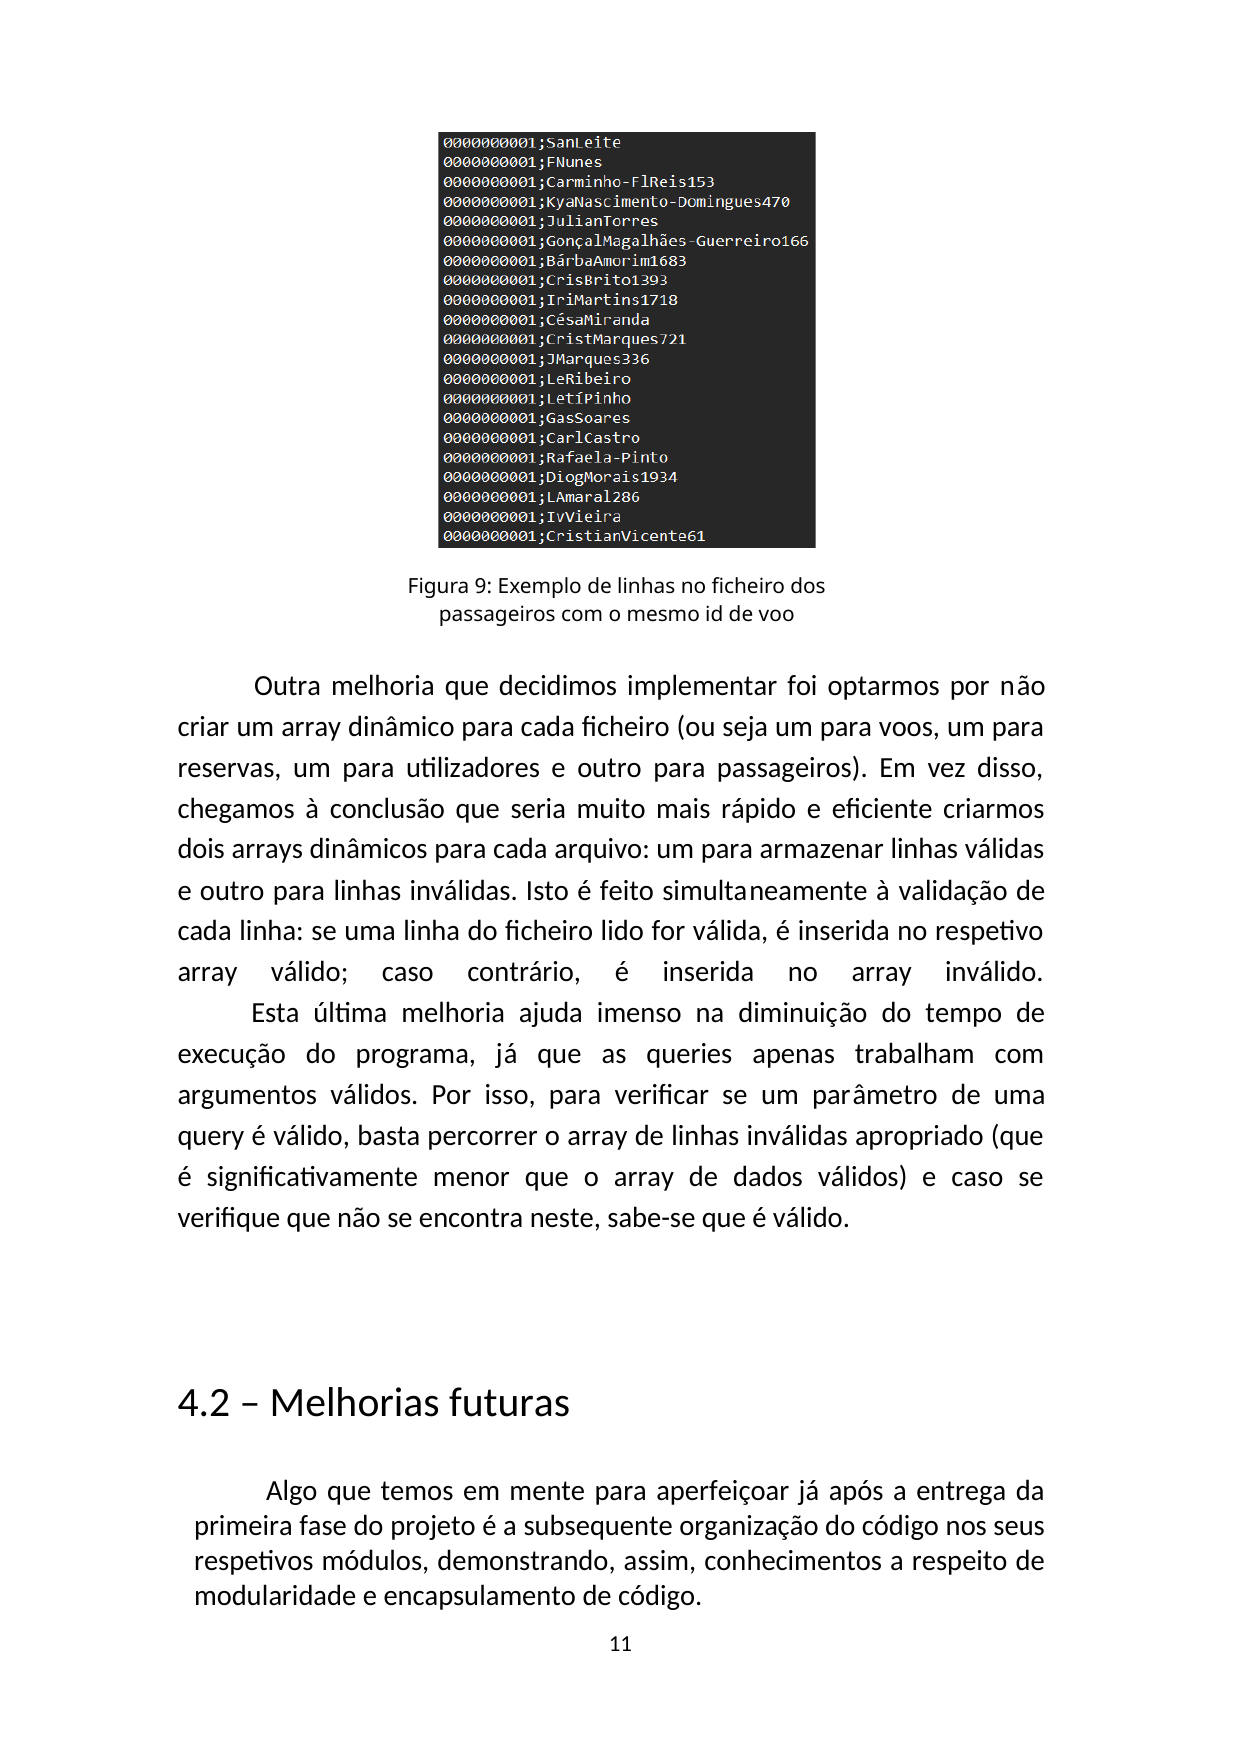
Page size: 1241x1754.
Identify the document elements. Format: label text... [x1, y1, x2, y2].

text Algo que temos em mente para aperfeiçoar já após a entrega da primeira fase do projeto é a subsequente organização do código nos seus respetivos módulos, demonstrando, assim, conhecimentos a respeito de modularidade e encapsulamento de código. [194, 1472, 1046, 1612]
text 4.2 – Melhorias futuras [177, 1376, 1063, 1427]
text Outra melhoria que decidimos implementar foi optarmos por não criar um array dinâmico para cada ficheiro (ou seja um para voos, um para reservas, um para utilizadores e outro para passageiros). Em vez disso, chegamos à conclusão que seria muito mais rápido e eficiente criarmos dois arrays dinâmicos para cada arquivo: um para armazenar linhas válidas e outro para linhas inválidas. Isto é feito simultaneamente à validação de cada linha: se uma linha do ficheiro lido for válida, é inserida no respetivo array válido; caso contrário, é inserida no array inválido. Esta última melhoria ajuda imenso na diminuição do tempo de execução do programa, já que as queries apenas trabalham com argumentos válidos. Por isso, para verificar se um parâmetro de uma query é válido, basta percorrer o array de linhas inválidas apropriado (que é significativamente menor que o array de dados válidos) e caso se verifique que não se encontra neste, sabe-se que é válido. [177, 667, 1045, 1235]
picture [438, 132, 816, 548]
